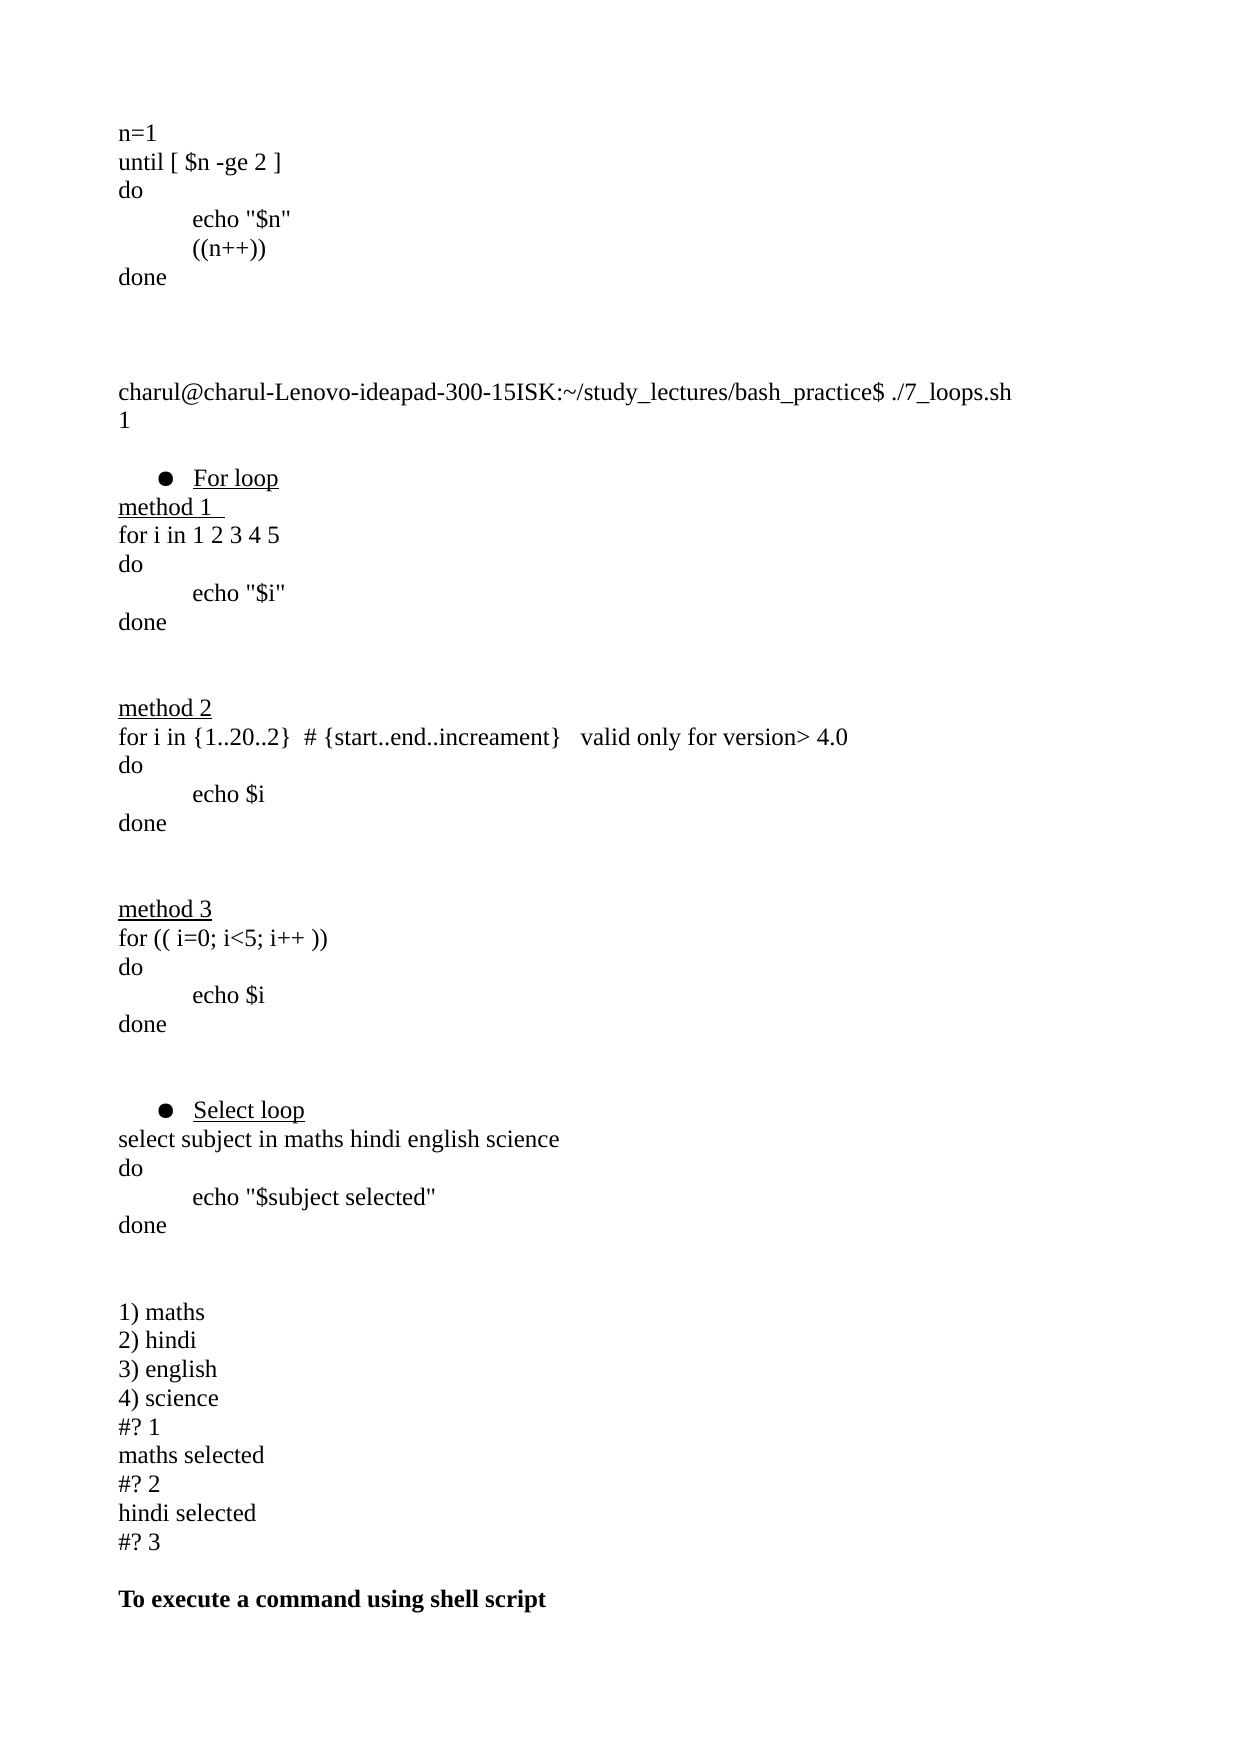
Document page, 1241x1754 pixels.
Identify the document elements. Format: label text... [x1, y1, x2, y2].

text do [118, 176, 1122, 204]
text echo $i [118, 981, 1122, 1009]
text done [118, 1211, 1122, 1239]
text 1 [118, 406, 1122, 434]
list For loop [156, 463, 1122, 492]
text ((n++)) [118, 233, 1122, 262]
text 4) science [118, 1383, 1122, 1412]
text 3) english [118, 1354, 1122, 1383]
text done [118, 607, 1122, 636]
text #? 1 [118, 1412, 1122, 1441]
text #? 2 [118, 1469, 1122, 1498]
text done [118, 262, 1122, 291]
text for i in {1..20..2} # {start..end..increament} valid only for version> 4.0 [118, 722, 1122, 751]
text for (( i=0; i<5; i++ )) [118, 923, 1122, 952]
text echo "$subject selected" [118, 1182, 1122, 1211]
text #? 3 [118, 1527, 1122, 1556]
text echo "$i" [118, 578, 1122, 607]
text do [118, 549, 1122, 578]
text maths selected [118, 1441, 1122, 1469]
text select subject in maths hindi english science [118, 1124, 1122, 1153]
text n=1 [118, 118, 1122, 147]
text hindi selected [118, 1498, 1122, 1527]
list Select loop [156, 1096, 1122, 1124]
text do [118, 1153, 1122, 1182]
text do [118, 751, 1122, 779]
text method 3 [118, 894, 1122, 923]
text do [118, 952, 1122, 981]
text done [118, 808, 1122, 837]
text method 1 [118, 492, 1122, 521]
text for i in 1 2 3 4 5 [118, 521, 1122, 549]
text To execute a command using shell script [118, 1584, 1122, 1613]
text echo "$n" [118, 204, 1122, 233]
text echo $i [118, 779, 1122, 808]
text 2) hindi [118, 1326, 1122, 1354]
text done [118, 1009, 1122, 1038]
text 1) maths [118, 1297, 1122, 1326]
text charul@charul-Lenovo-ideapad-300-15ISK:~/study_lectures/bash_practice$ ./7_loops.sh [118, 377, 1122, 406]
text method 2 [118, 693, 1122, 722]
text until [ $n -ge 2 ] [118, 147, 1122, 176]
